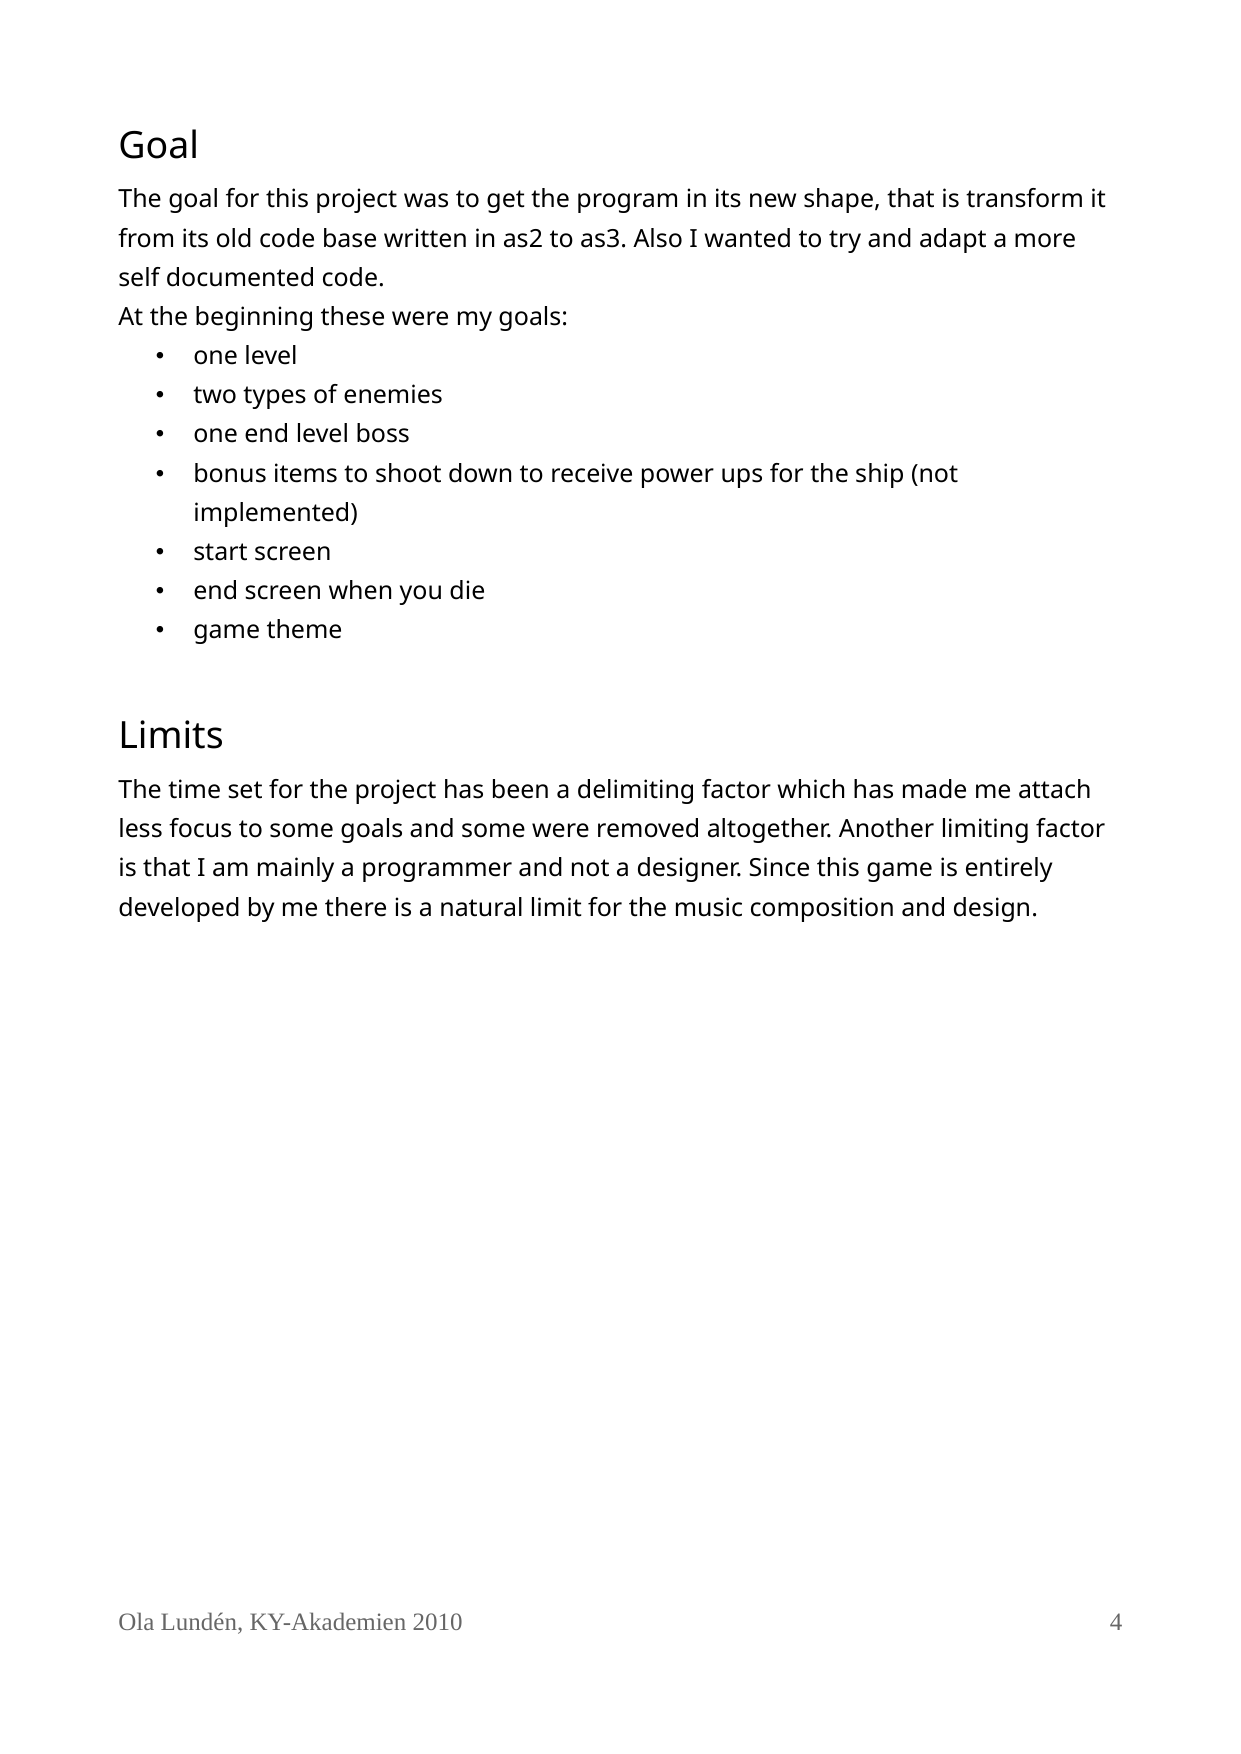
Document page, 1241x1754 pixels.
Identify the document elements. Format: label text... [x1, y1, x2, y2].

text The goal for this project was to get the program in its new shape, that is transform it from its old code base written in as2 to as3. Also I wanted to try and adapt a more self documented code. [118, 181, 1122, 293]
list two types of enemies [156, 377, 1122, 411]
list start screen [156, 534, 1122, 568]
list game theme [156, 612, 1122, 646]
text The time set for the project has been a delimiting factor which has made me attach less focus to some goals and some were removed altogether. Another limiting factor is that I am mainly a programmer and not a designer. Since this game is entirely developed by me there is a natural limit for the music composition and design. [118, 772, 1122, 923]
text Limits [118, 709, 1122, 760]
text At the beginning these were my goals: [118, 299, 1122, 333]
list bonus items to shoot down to receive power ups for the ship (not implemented) [156, 455, 1122, 528]
list one level [156, 338, 1122, 372]
text Goal [118, 118, 1122, 169]
list end screen when you die [156, 573, 1122, 607]
list one end level boss [156, 416, 1122, 450]
